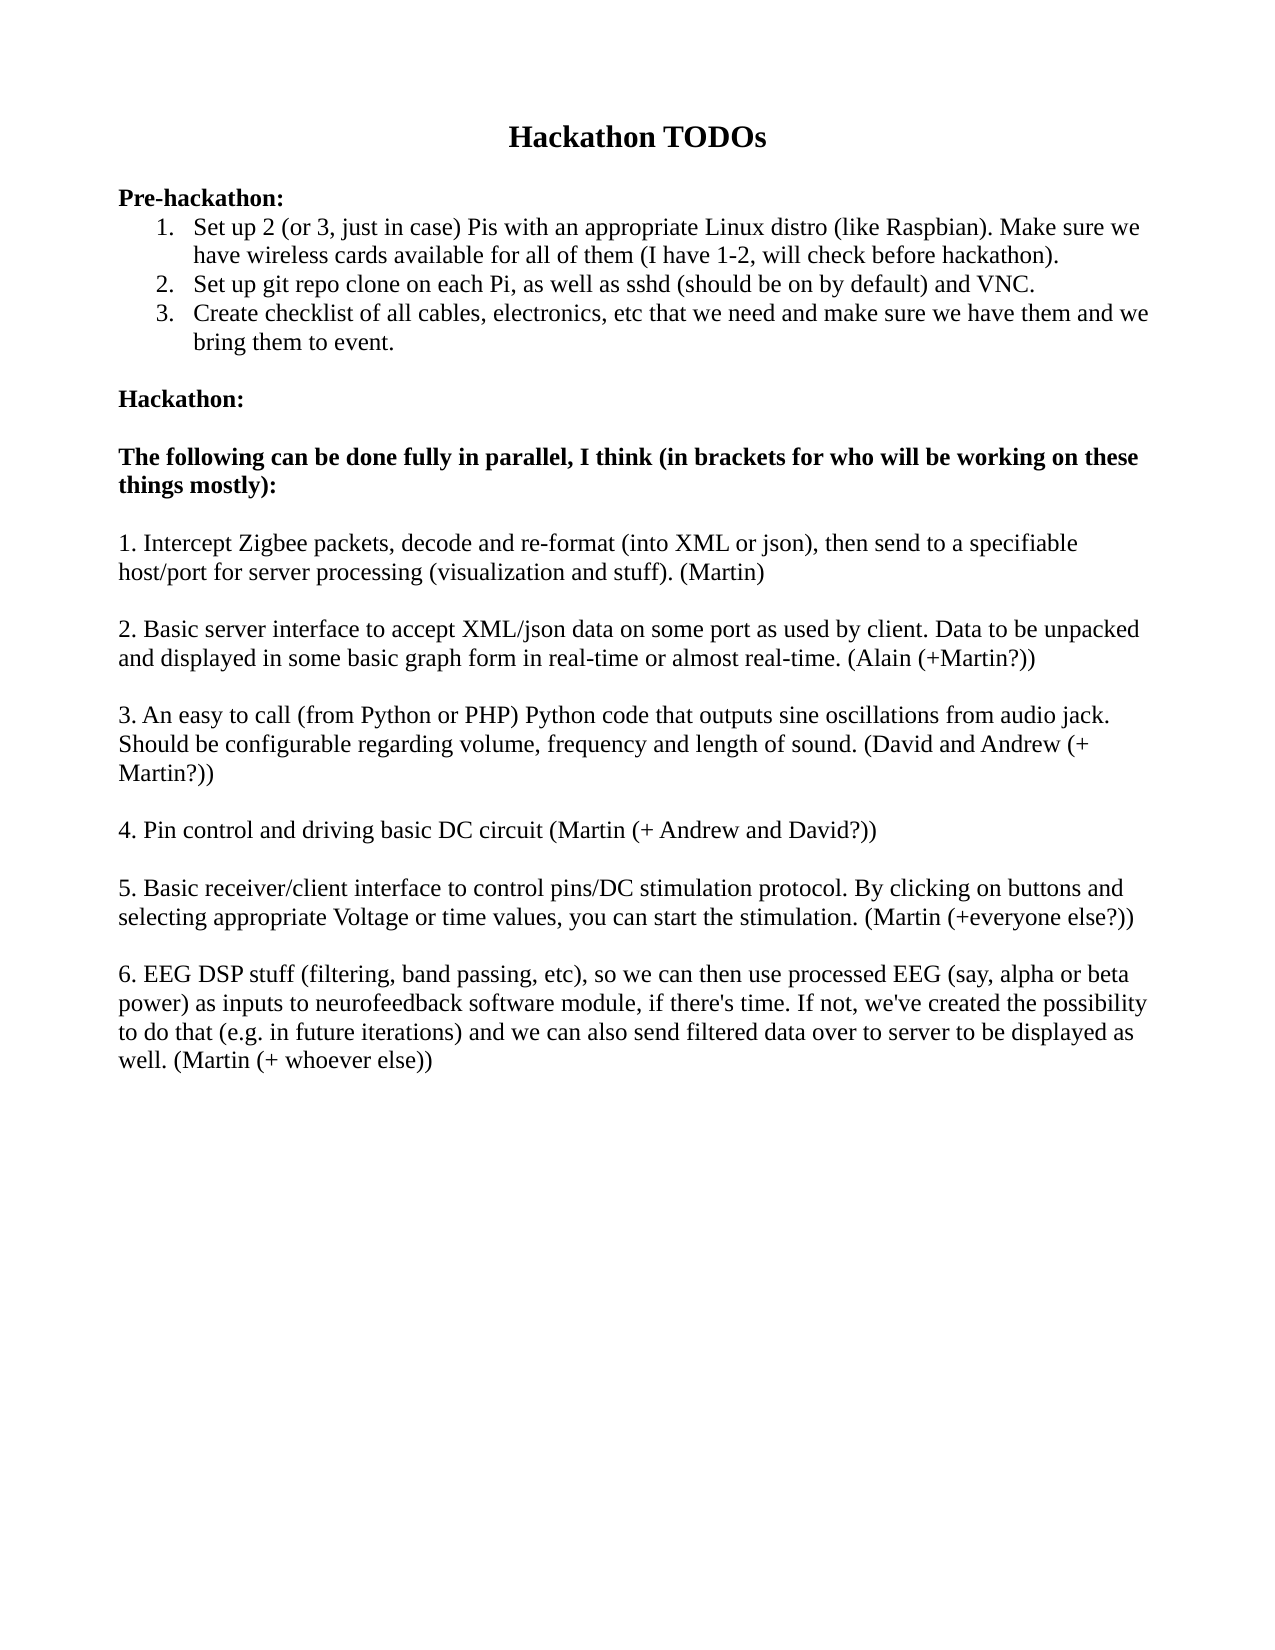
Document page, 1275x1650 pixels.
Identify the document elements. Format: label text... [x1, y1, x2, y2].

list Create checklist of all cables, electronics, etc that we need and make sure we have them and we bring them to event. [156, 298, 1157, 355]
text Pre-hackathon: [118, 183, 1157, 212]
text The following can be done fully in parallel, I think (in brackets for who will be working on these things mostly): [118, 442, 1157, 499]
text Hackathon: [118, 384, 1157, 413]
text 6. EEG DSP stuff (filtering, band passing, etc), so we can then use processed EEG (say, alpha or beta power) as inputs to neurofeedback software module, if there's time. If not, we've created the possibility to do that (e.g. in future iterations) and we can also send filtered data over to server to be displayed as well. (Martin (+ whoever else)) [118, 959, 1157, 1074]
text 4. Pin control and driving basic DC circuit (Martin (+ Andrew and David?)) [118, 815, 1157, 844]
text 2. Basic server interface to accept XML/json data on some port as used by client. Data to be unpacked and displayed in some basic graph form in real-time or almost real-time. (Alain (+Martin?)) [118, 614, 1157, 672]
text 5. Basic receiver/client interface to control pins/DC stimulation protocol. By clicking on buttons and selecting appropriate Voltage or time values, you can start the stimulation. (Martin (+everyone else?)) [118, 873, 1157, 930]
text 1. Intercept Zigbee packets, decode and re-format (into XML or json), then send to a specifiable host/port for server processing (visualization and stuff). (Martin) [118, 528, 1157, 585]
list Set up git repo clone on each Pi, as well as sshd (should be on by default) and VNC. [156, 269, 1157, 298]
list Set up 2 (or 3, just in case) Pis with an appropriate Linux distro (like Raspbian). Make sure we have wireless cards available for all of them (I have 1-2, will check before hackathon). [156, 212, 1157, 269]
text 3. An easy to call (from Python or PHP) Python code that outputs sine oscillations from audio jack. Should be configurable regarding volume, frequency and length of sound. (David and Andrew (+ Martin?)) [118, 700, 1157, 787]
text Hackathon TODOs [118, 118, 1157, 154]
